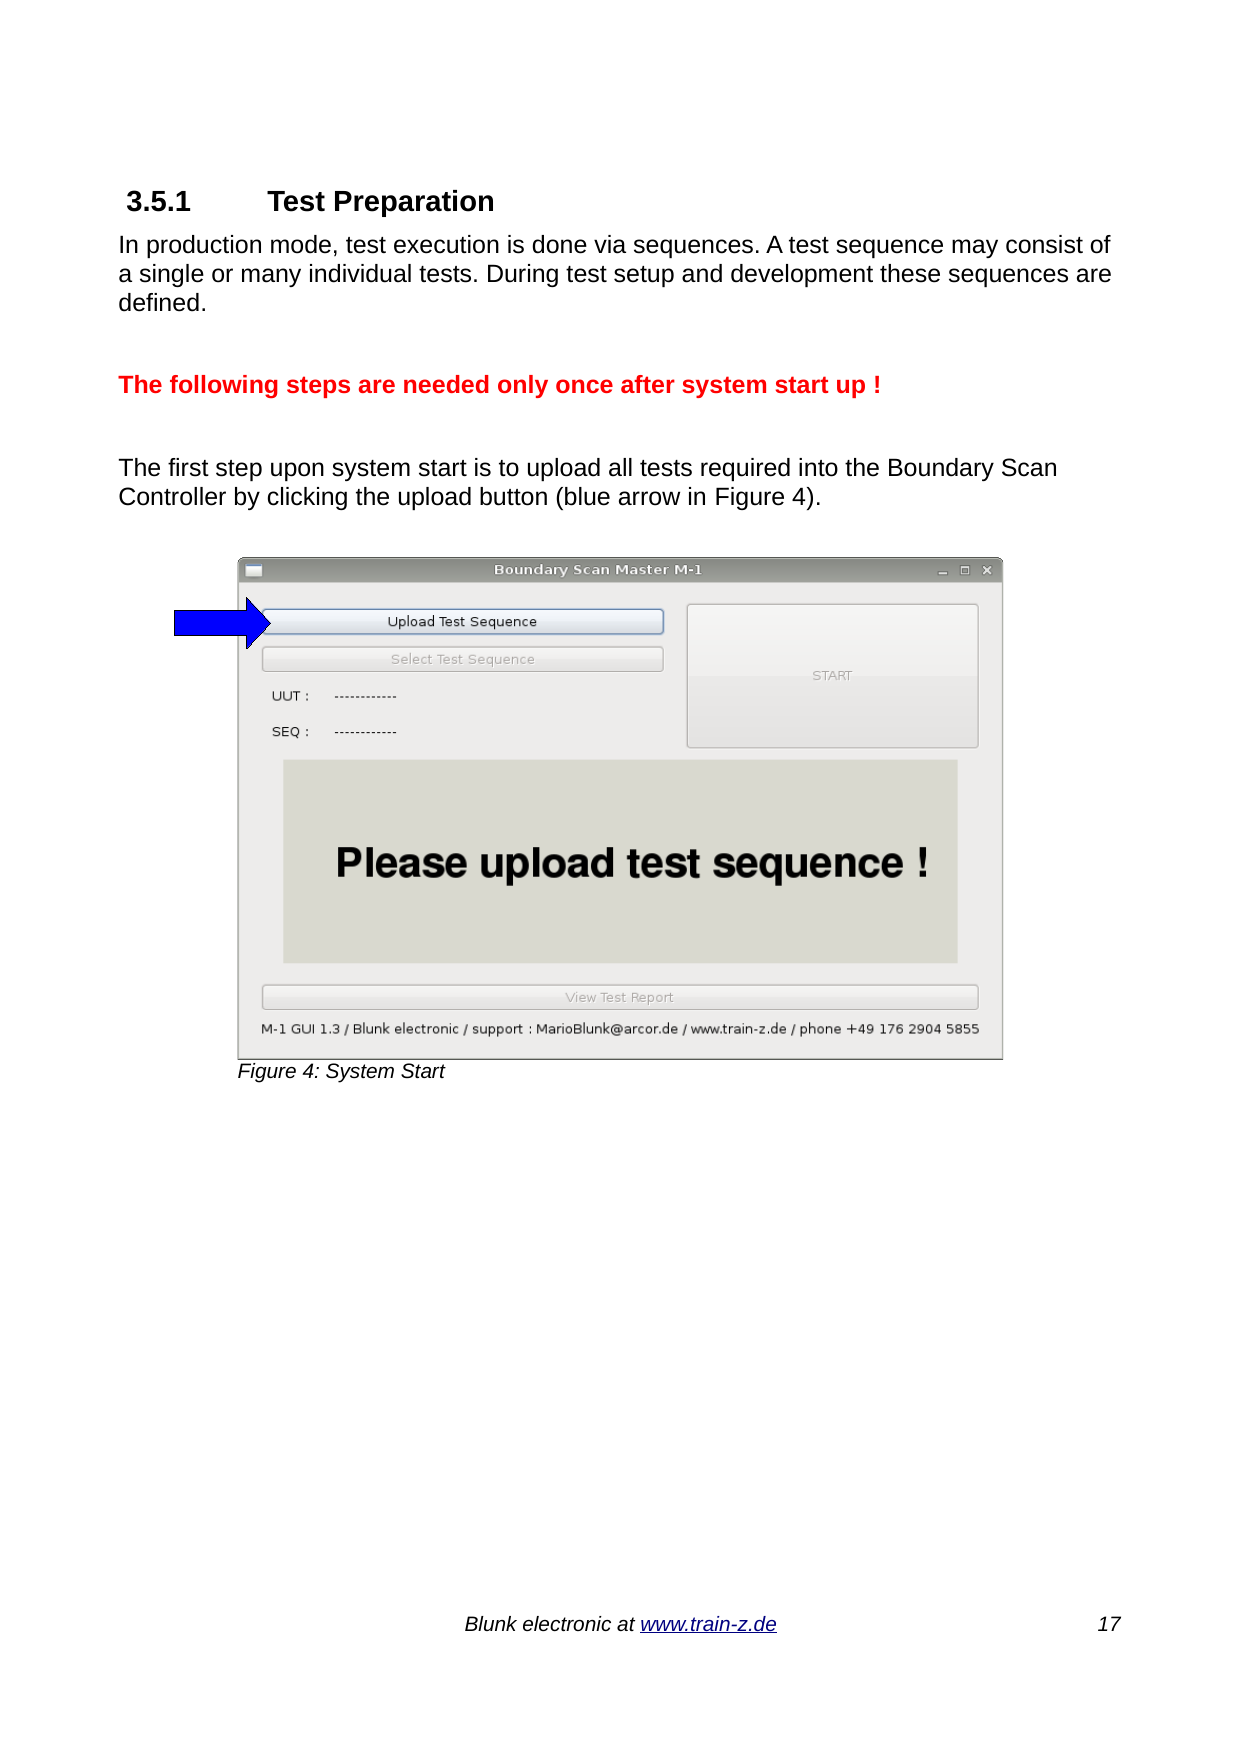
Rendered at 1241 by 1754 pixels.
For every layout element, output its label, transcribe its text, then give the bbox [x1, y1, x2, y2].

picture [237, 557, 1004, 1060]
text The first step upon system start is to upload all tests required into the Boundary Scan Controller by clicking the upload button (blue arrow in Figure 4). [118, 453, 1122, 510]
text In production mode, test execution is done via sequences. A test sequence may consist of a single or many individual tests. During test setup and development these sequences are defined. [118, 230, 1122, 317]
subtitle Test Preparation [118, 184, 1122, 218]
text The following steps are needed only once after system start up ! [118, 370, 1122, 399]
text Figure 4: System Start [237, 1060, 1003, 1083]
